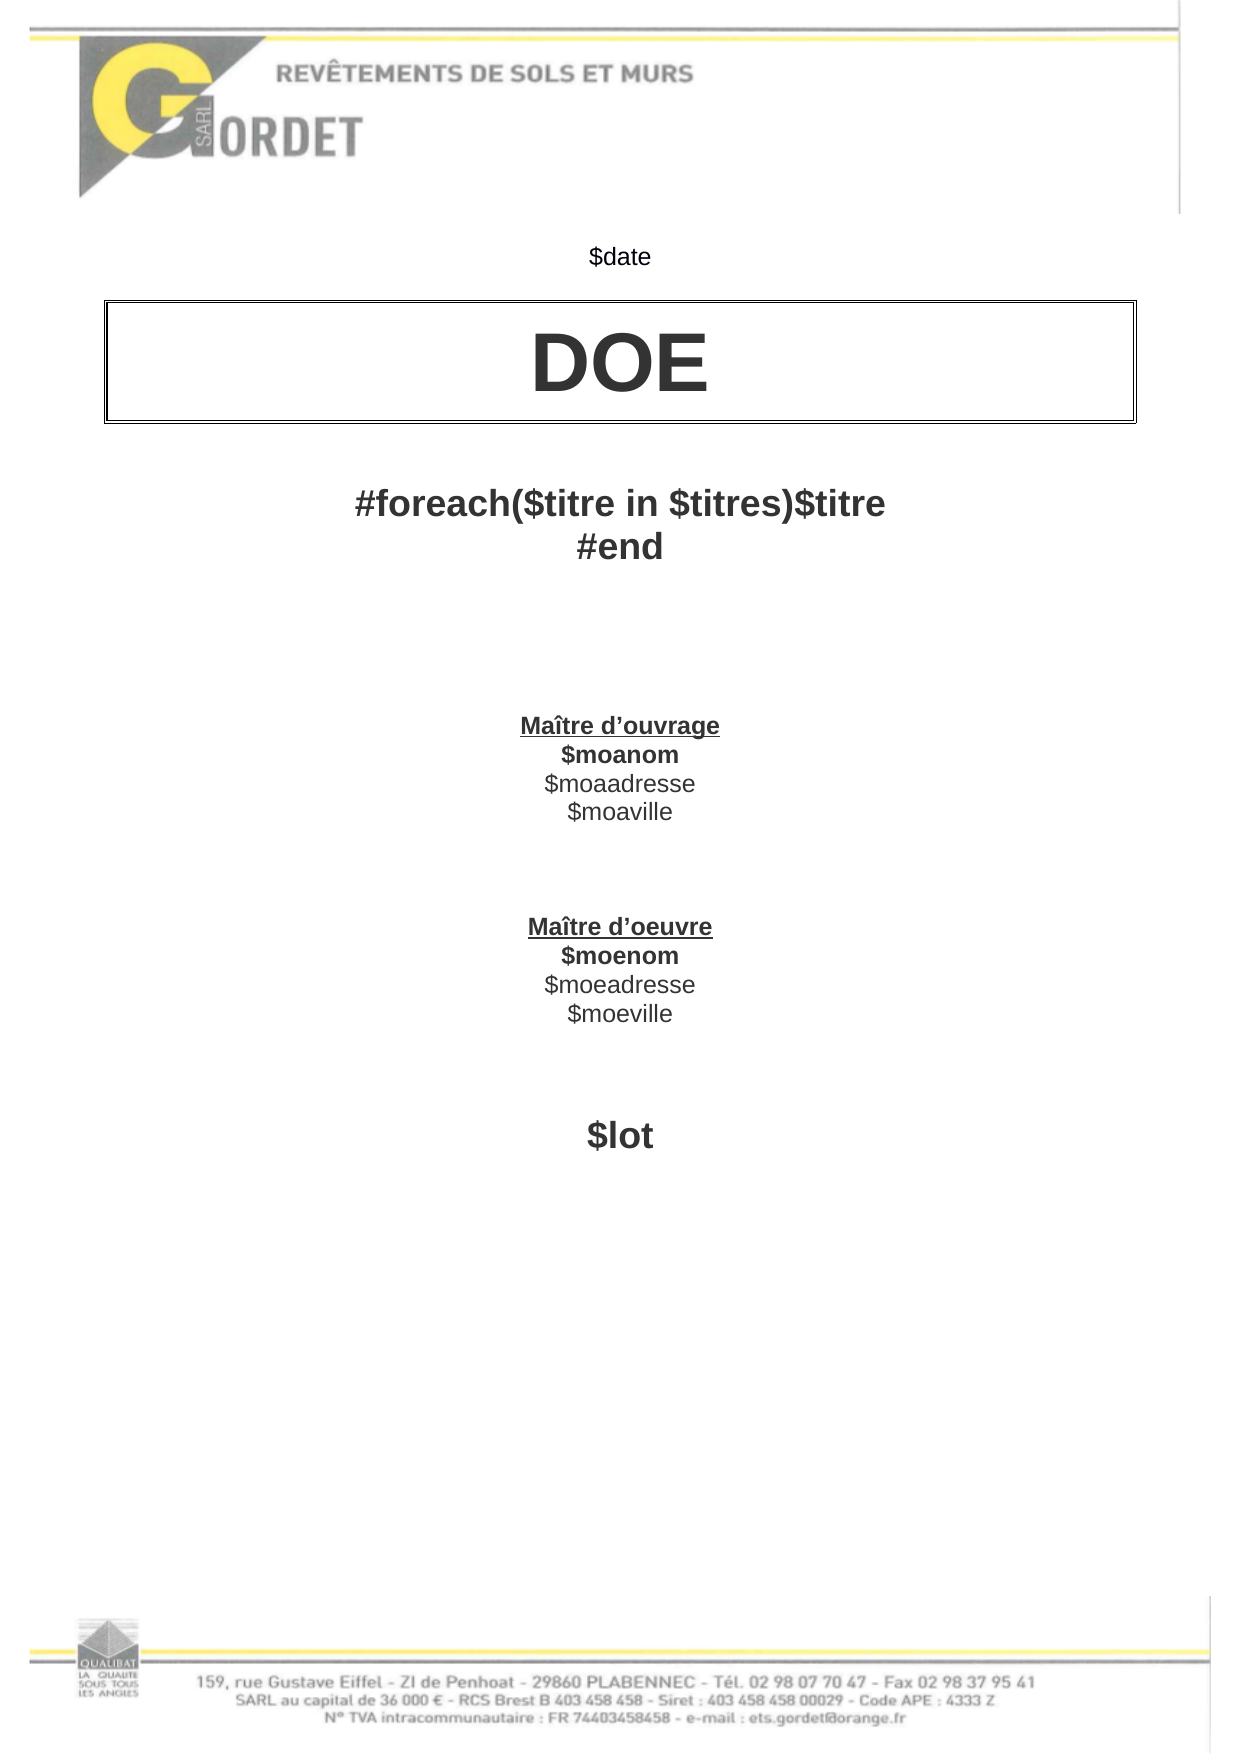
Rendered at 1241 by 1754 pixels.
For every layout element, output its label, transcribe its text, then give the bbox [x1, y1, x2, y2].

text $moenom [118, 941, 1122, 970]
text $moanom [118, 740, 1122, 768]
picture [29, 1596, 1211, 1754]
text $moaadresse [118, 768, 1122, 797]
text $moeadresse [118, 970, 1122, 998]
picture [29, 0, 1182, 214]
text #foreach($titre in $titres)$titre #end [118, 481, 1122, 567]
text $moeville [118, 998, 1122, 1027]
text Maître d’ouvrage [118, 711, 1122, 740]
text $date [118, 242, 1122, 271]
text Maître d’oeuvre [118, 912, 1122, 941]
text $lot [118, 1113, 1122, 1157]
text $moaville [118, 797, 1122, 826]
